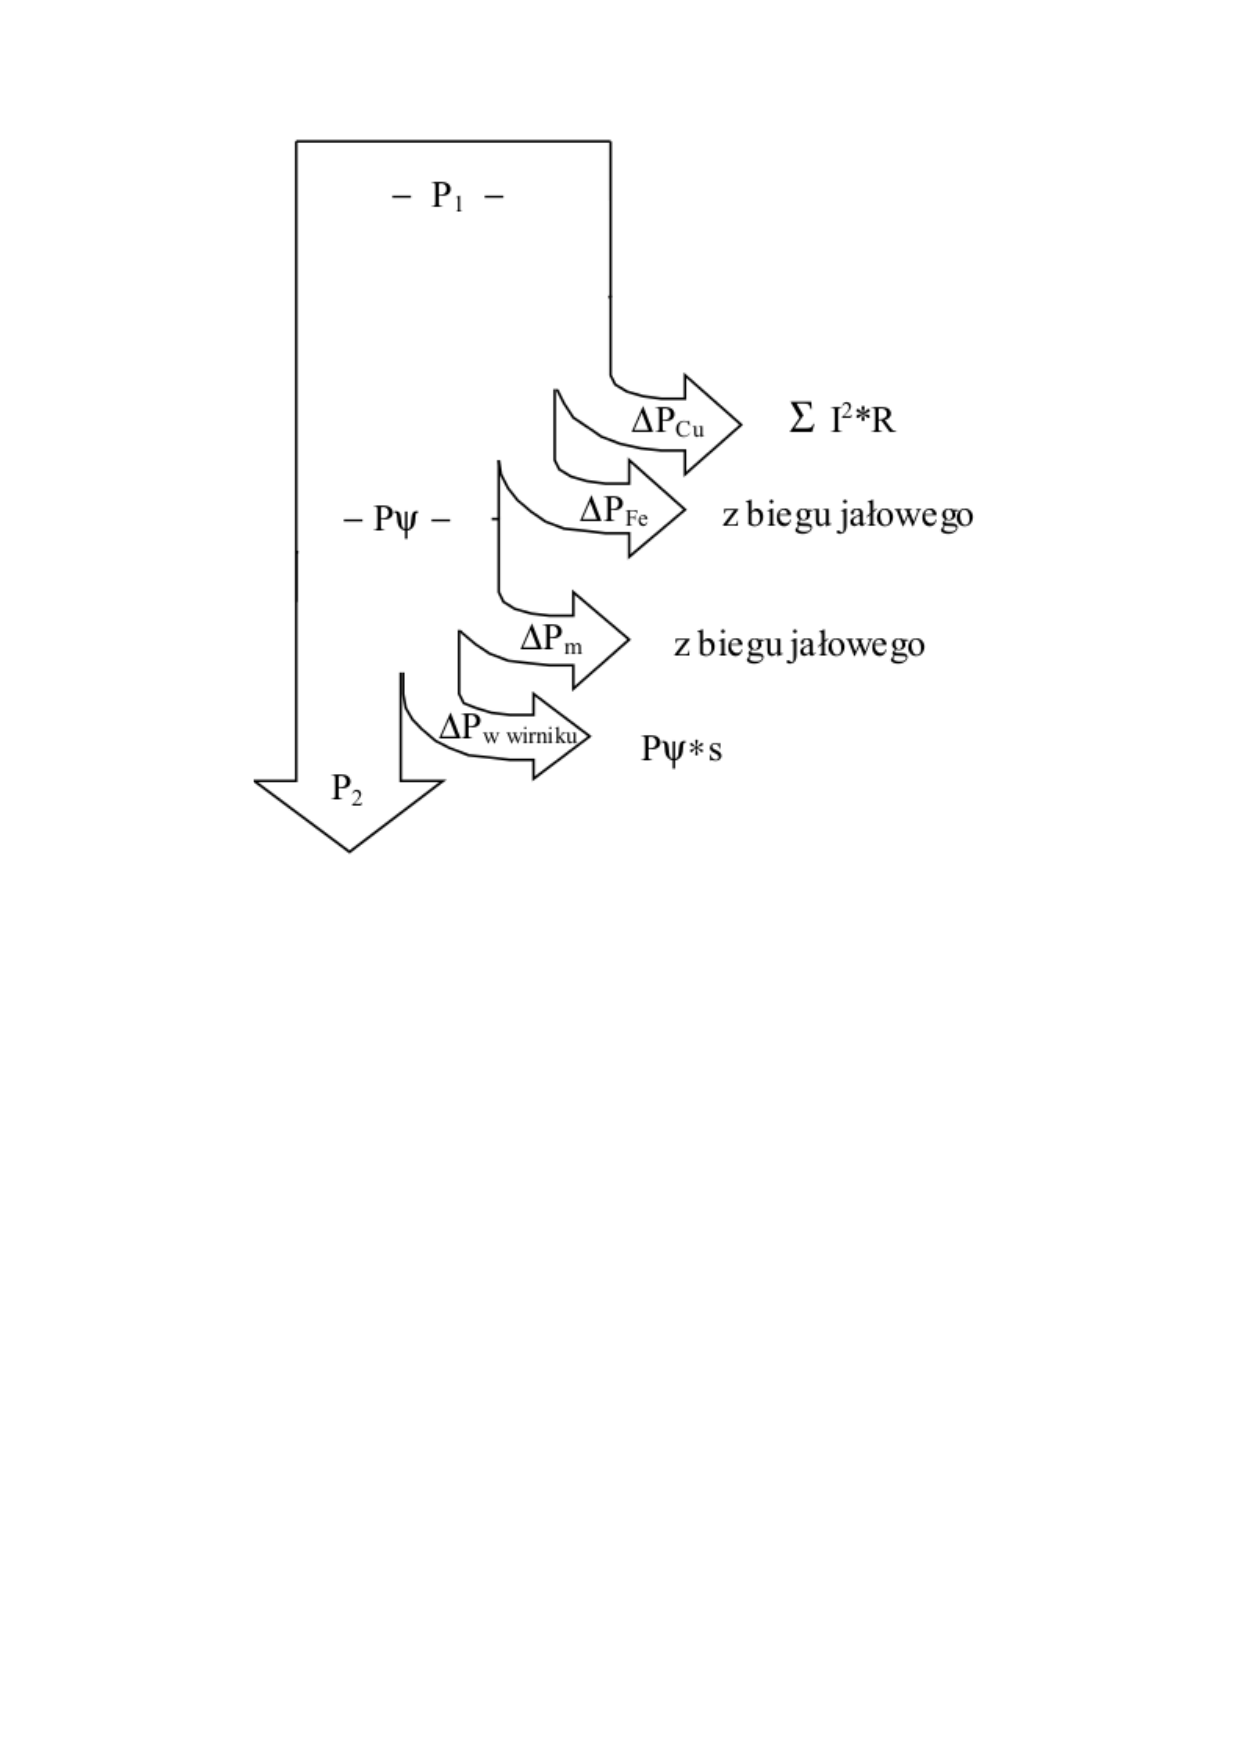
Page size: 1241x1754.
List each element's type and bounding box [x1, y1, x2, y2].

picture [253, 118, 987, 895]
